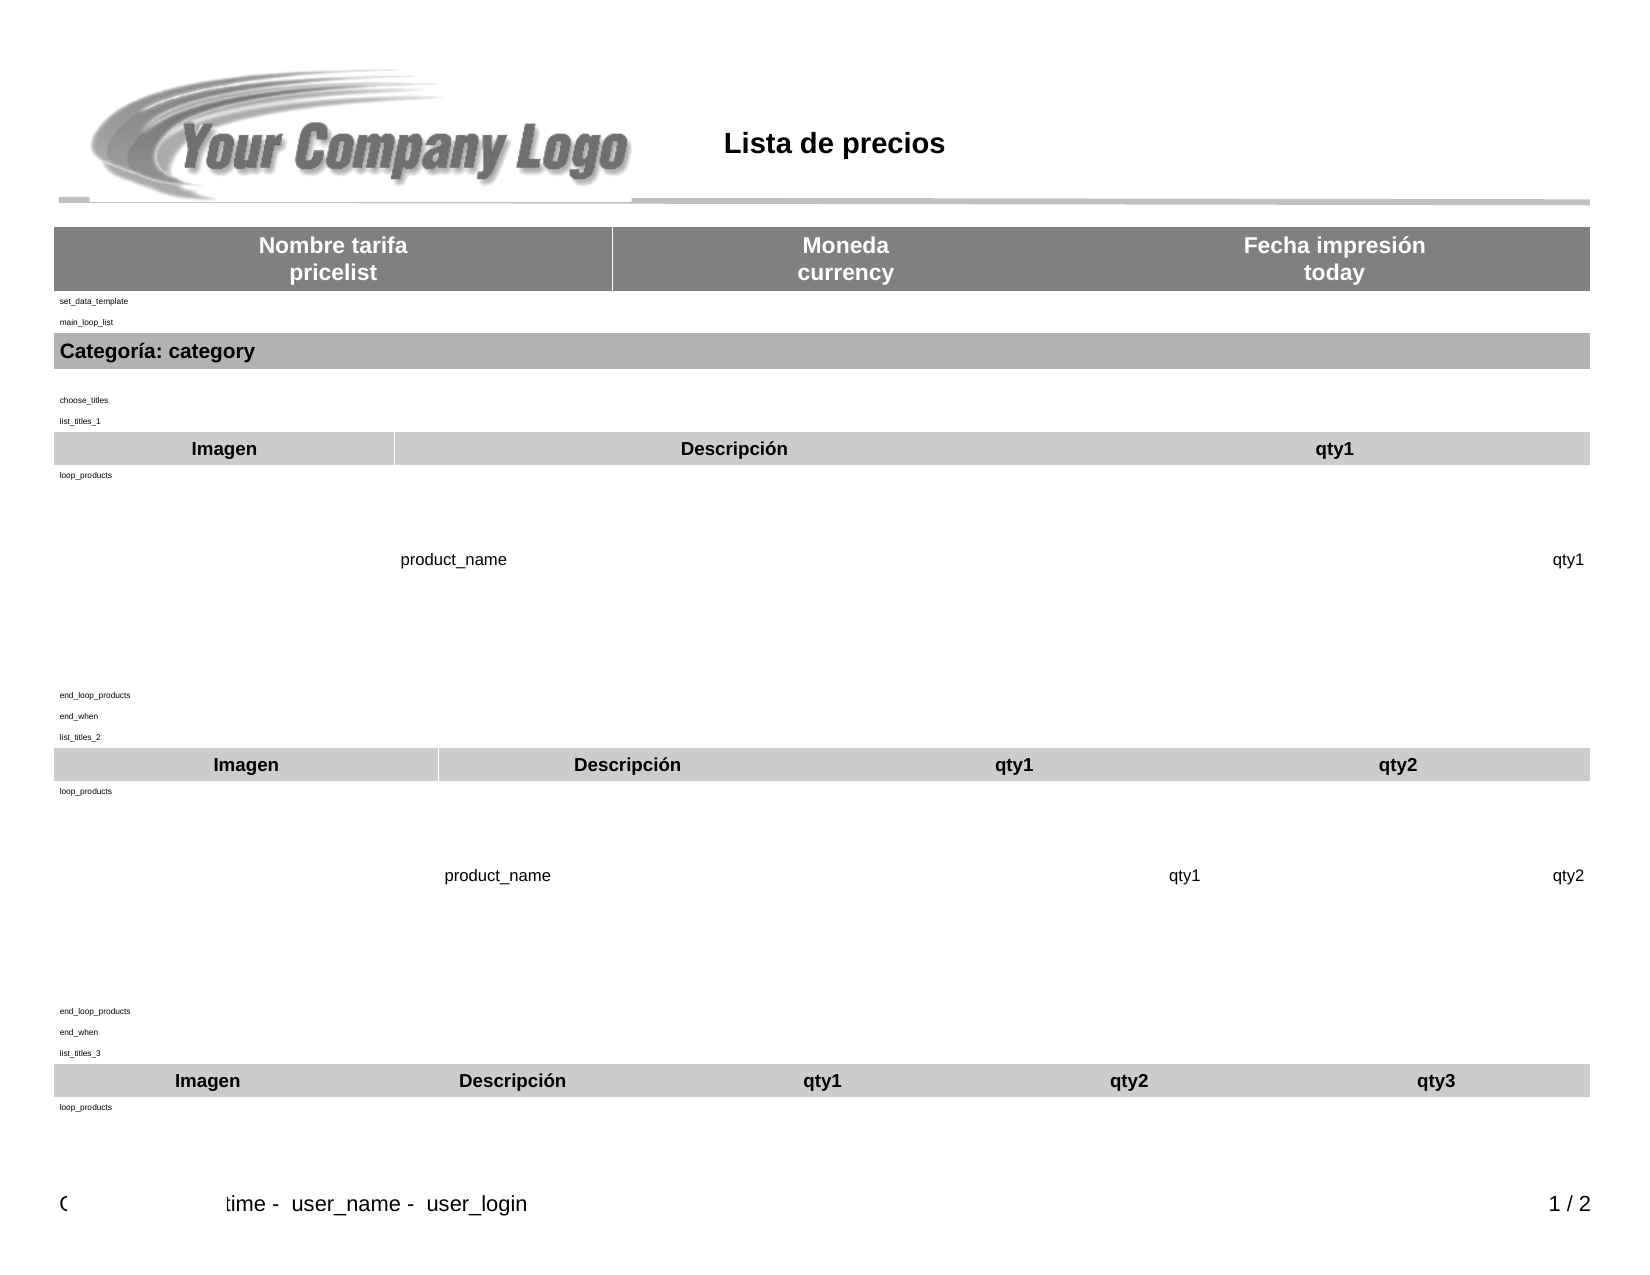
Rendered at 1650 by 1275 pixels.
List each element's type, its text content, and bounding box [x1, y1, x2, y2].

table_header Fecha impresión today [1079, 227, 1590, 291]
table_header Moneda currency [613, 227, 1079, 291]
table_cell loop_products [54, 1097, 1590, 1118]
table_cell Imagen [54, 432, 394, 465]
table_cell Descripción [439, 748, 822, 781]
table_cell qty1 [822, 748, 1206, 781]
table_header Nombre tarifa pricelist [54, 227, 612, 291]
table_cell end_loop_products [54, 685, 1590, 706]
table_cell qty2 [1206, 748, 1590, 781]
table_cell product_name [439, 802, 822, 1001]
picture [89, 67, 632, 202]
table_cell [54, 1118, 361, 1253]
table_cell [54, 369, 1590, 390]
table_cell [54, 802, 438, 1001]
table_cell [976, 1118, 1282, 1158]
table_cell [54, 486, 394, 684]
table_cell [669, 1118, 976, 1158]
table_cell loop_products [54, 465, 822, 486]
table_cell qty1 [669, 1064, 976, 1097]
table_cell Descripción [361, 1064, 669, 1097]
table_cell list_titles_3 [54, 1043, 1590, 1064]
table_cell Imagen [54, 748, 438, 781]
text Lista de precios [632, 126, 1591, 160]
table_cell qty1 [1079, 486, 1590, 684]
table_cell list_titles_2 [54, 727, 1590, 748]
table_cell Descripción [395, 432, 1079, 465]
table_cell qty3 [1282, 1064, 1590, 1097]
table_cell qty2 [976, 1064, 1282, 1097]
table_cell qty1 [822, 802, 1206, 1001]
table_cell end_when [54, 706, 1590, 727]
table_cell end_loop_products [54, 1001, 1590, 1022]
table_cell set_data_template [54, 291, 1590, 312]
table_cell list_titles_1 [54, 411, 1590, 432]
table_cell qty1 [1079, 432, 1590, 465]
table_cell Categoría: category [54, 333, 1590, 369]
table_cell product_name [395, 486, 1079, 684]
table_cell [822, 465, 1590, 486]
table_cell [1282, 1118, 1590, 1158]
table_cell main_loop_list [54, 312, 1590, 333]
table_cell Imagen [54, 1064, 361, 1097]
text [59, 126, 89, 160]
table_cell loop_products [54, 781, 1590, 802]
table_cell [361, 1118, 669, 1158]
table_cell qty2 [1206, 802, 1590, 1001]
table_cell end_when [54, 1022, 1590, 1043]
table_cell choose_titles [54, 390, 1590, 411]
